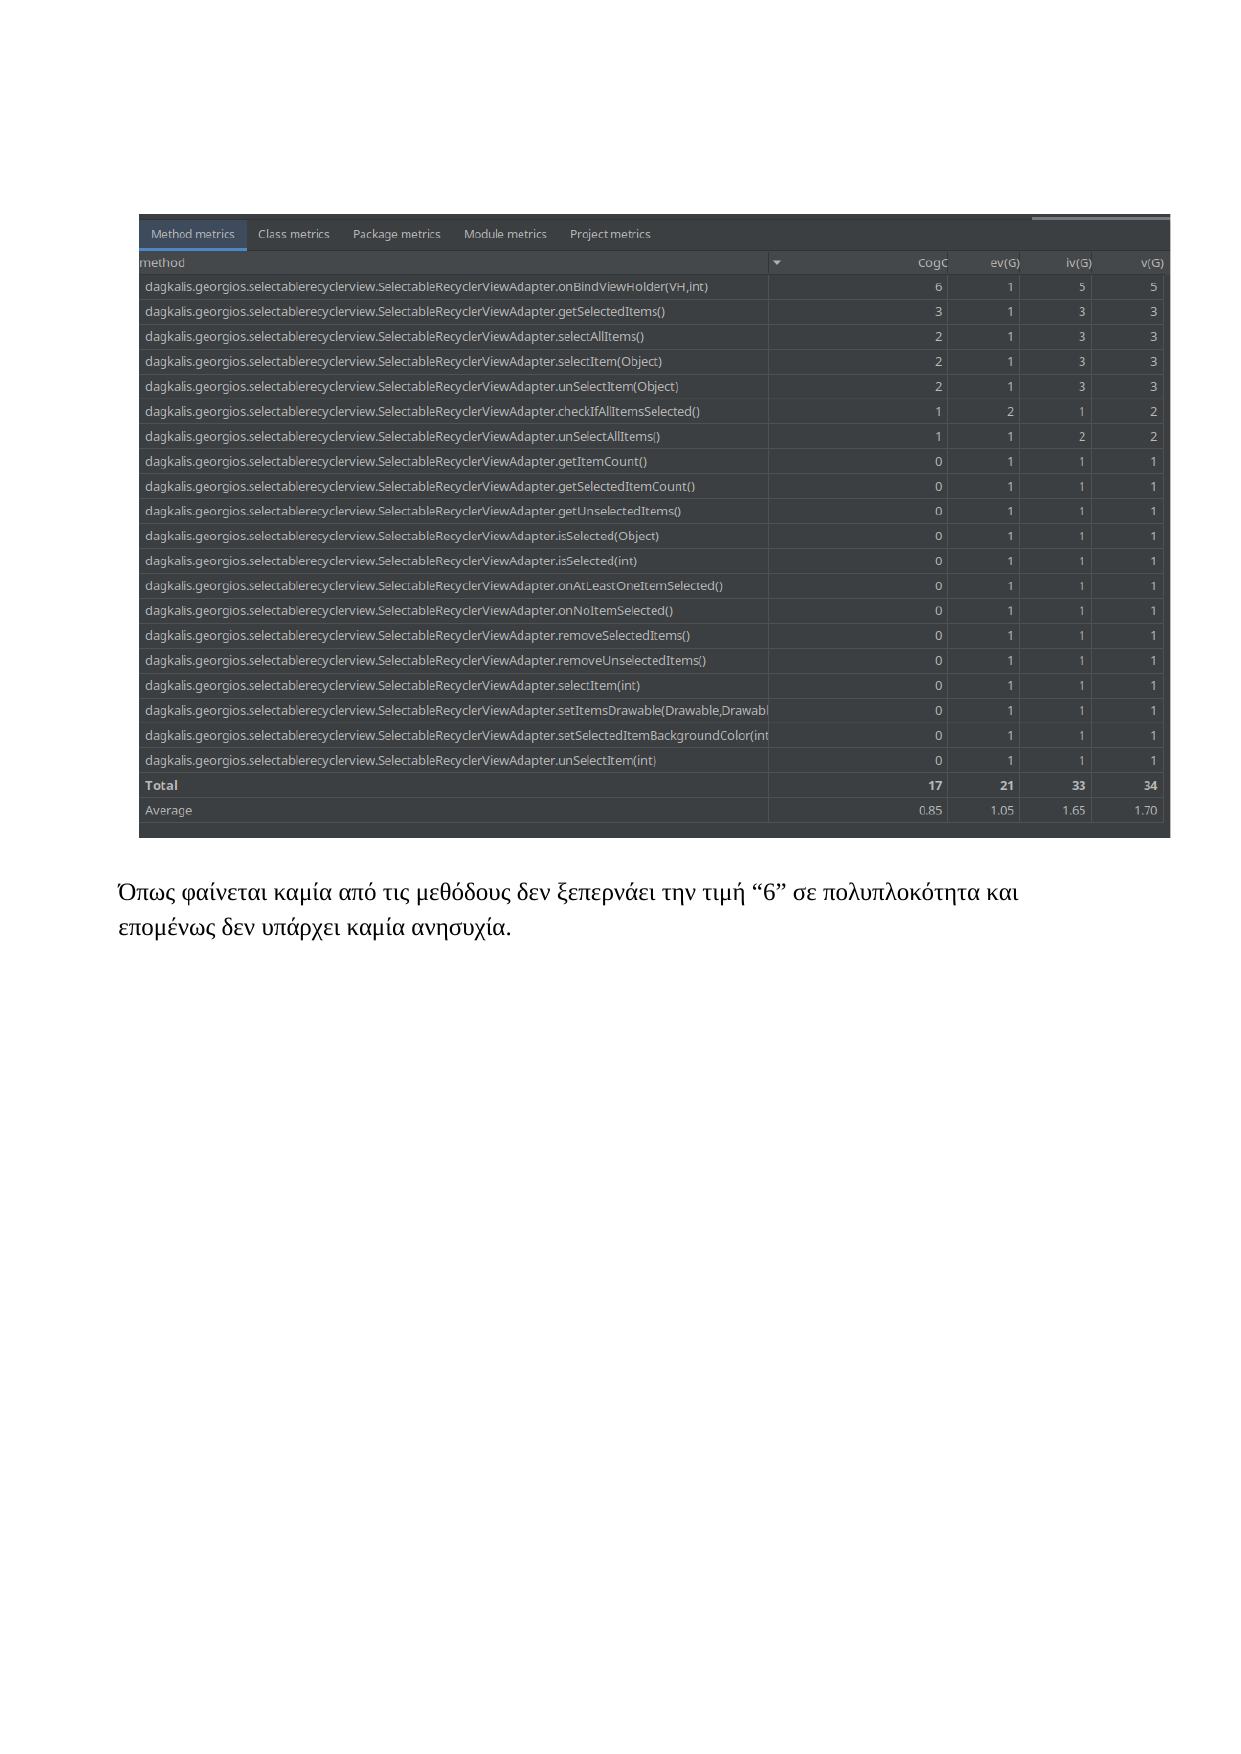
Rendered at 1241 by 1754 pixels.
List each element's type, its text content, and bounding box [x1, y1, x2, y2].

text Όπως φαίνεται καμία από τις μεθόδους δεν ξεπερνάει την τιμή “6” σε πολυπλοκότητα και επομένως δεν υπάρχει καμία ανησυχία. [118, 877, 1122, 941]
picture [139, 214, 1171, 838]
